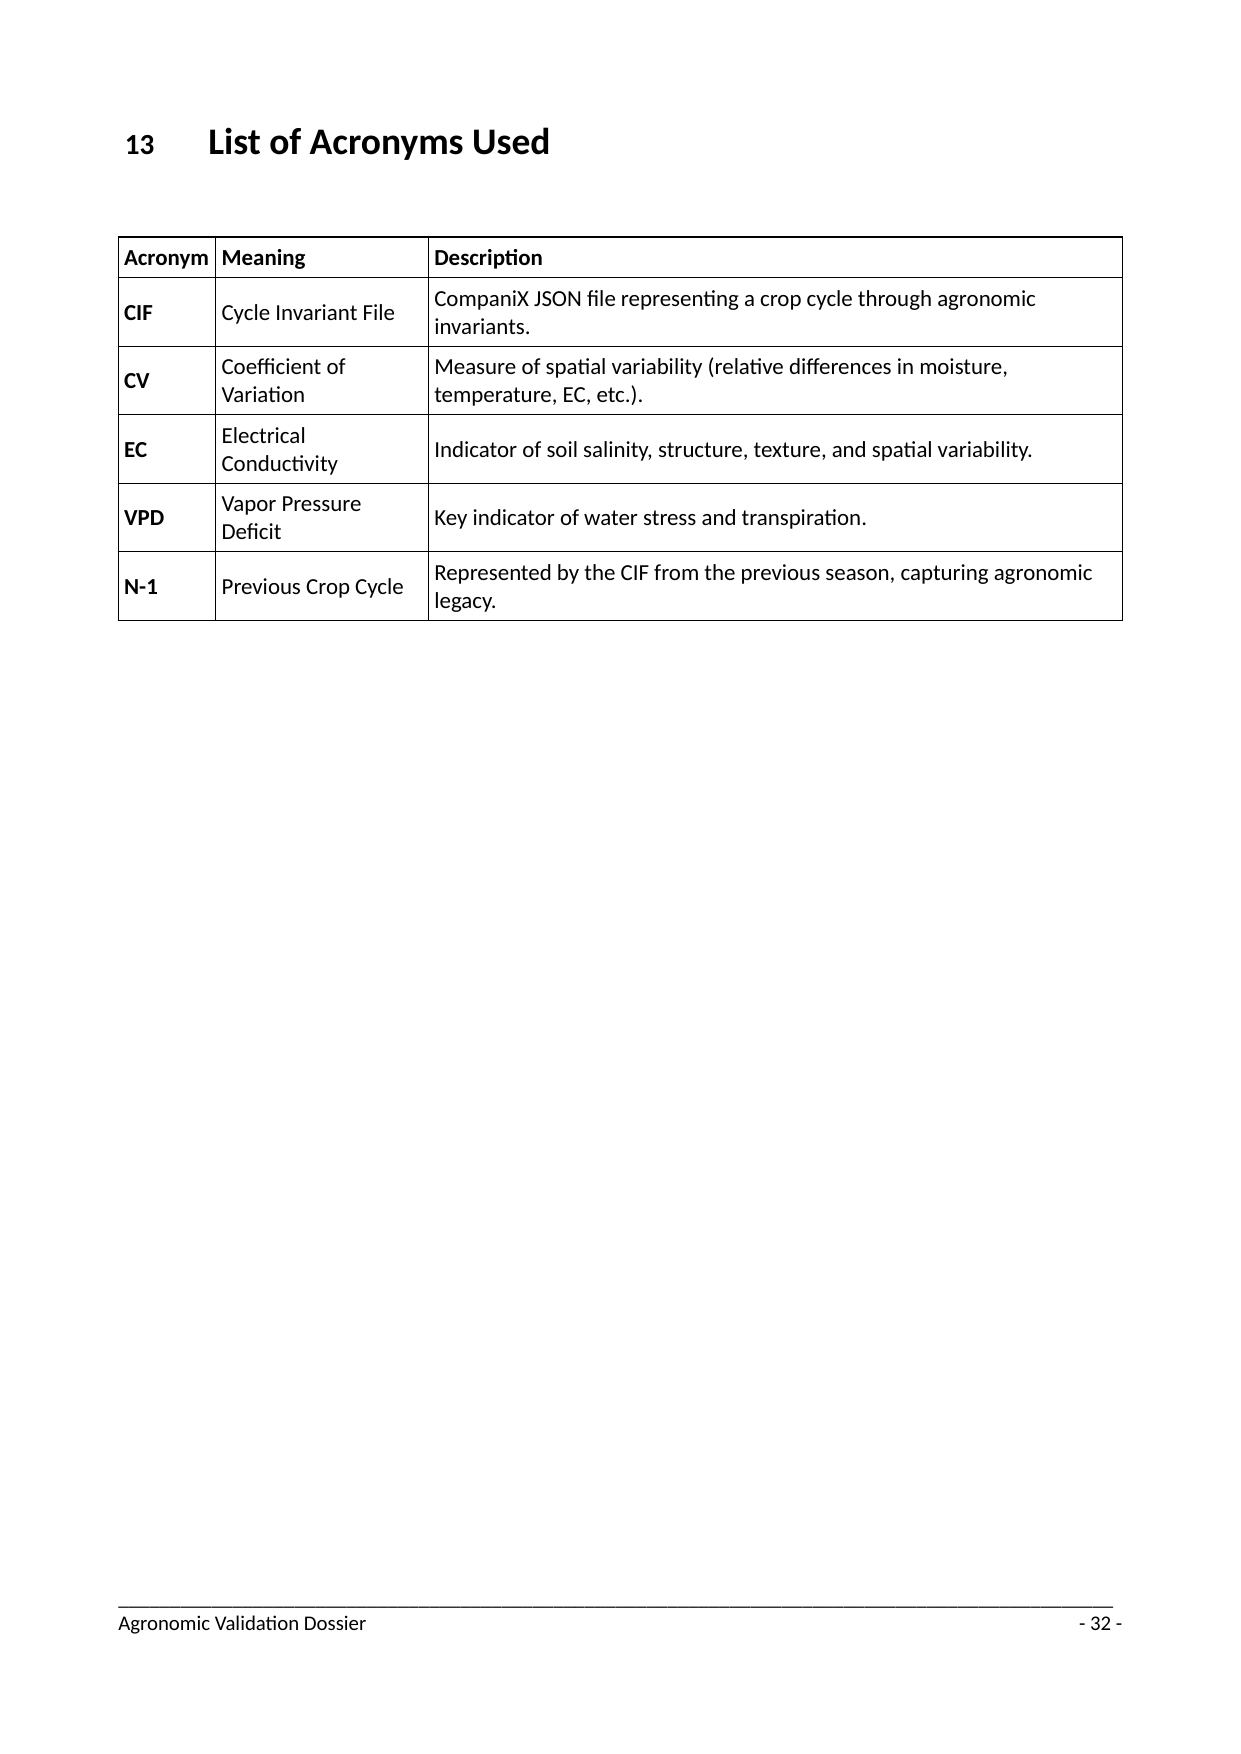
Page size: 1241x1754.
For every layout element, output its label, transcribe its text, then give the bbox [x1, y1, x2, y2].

table_cell Vapor Pressure Deficit [216, 484, 428, 551]
table_cell EC [119, 415, 215, 483]
table_cell N‑1 [119, 552, 215, 620]
table_cell Coefficient of Variation [216, 347, 428, 414]
table_cell Measure of spatial variability (relative differences in moisture, temperature, EC, etc.). [429, 347, 1122, 414]
table_cell CV [119, 347, 215, 414]
table_header Description [429, 238, 1122, 277]
table_header Acronym [119, 238, 215, 277]
table_cell Previous Crop Cycle [216, 552, 428, 620]
table_cell Key indicator of water stress and transpiration. [429, 484, 1122, 551]
table_cell CompaniX JSON file representing a crop cycle through agronomic invariants. [429, 278, 1122, 346]
table_cell Cycle Invariant File [216, 278, 428, 346]
table_cell Indicator of soil salinity, structure, texture, and spatial variability. [429, 415, 1122, 483]
subtitle List of Acronyms Used [118, 118, 1122, 164]
table_header Meaning [216, 238, 428, 277]
table_cell VPD [119, 484, 215, 551]
table_cell CIF [119, 278, 215, 346]
table_cell Represented by the CIF from the previous season, capturing agronomic legacy. [429, 552, 1122, 620]
table_cell Electrical Conductivity [216, 415, 428, 483]
